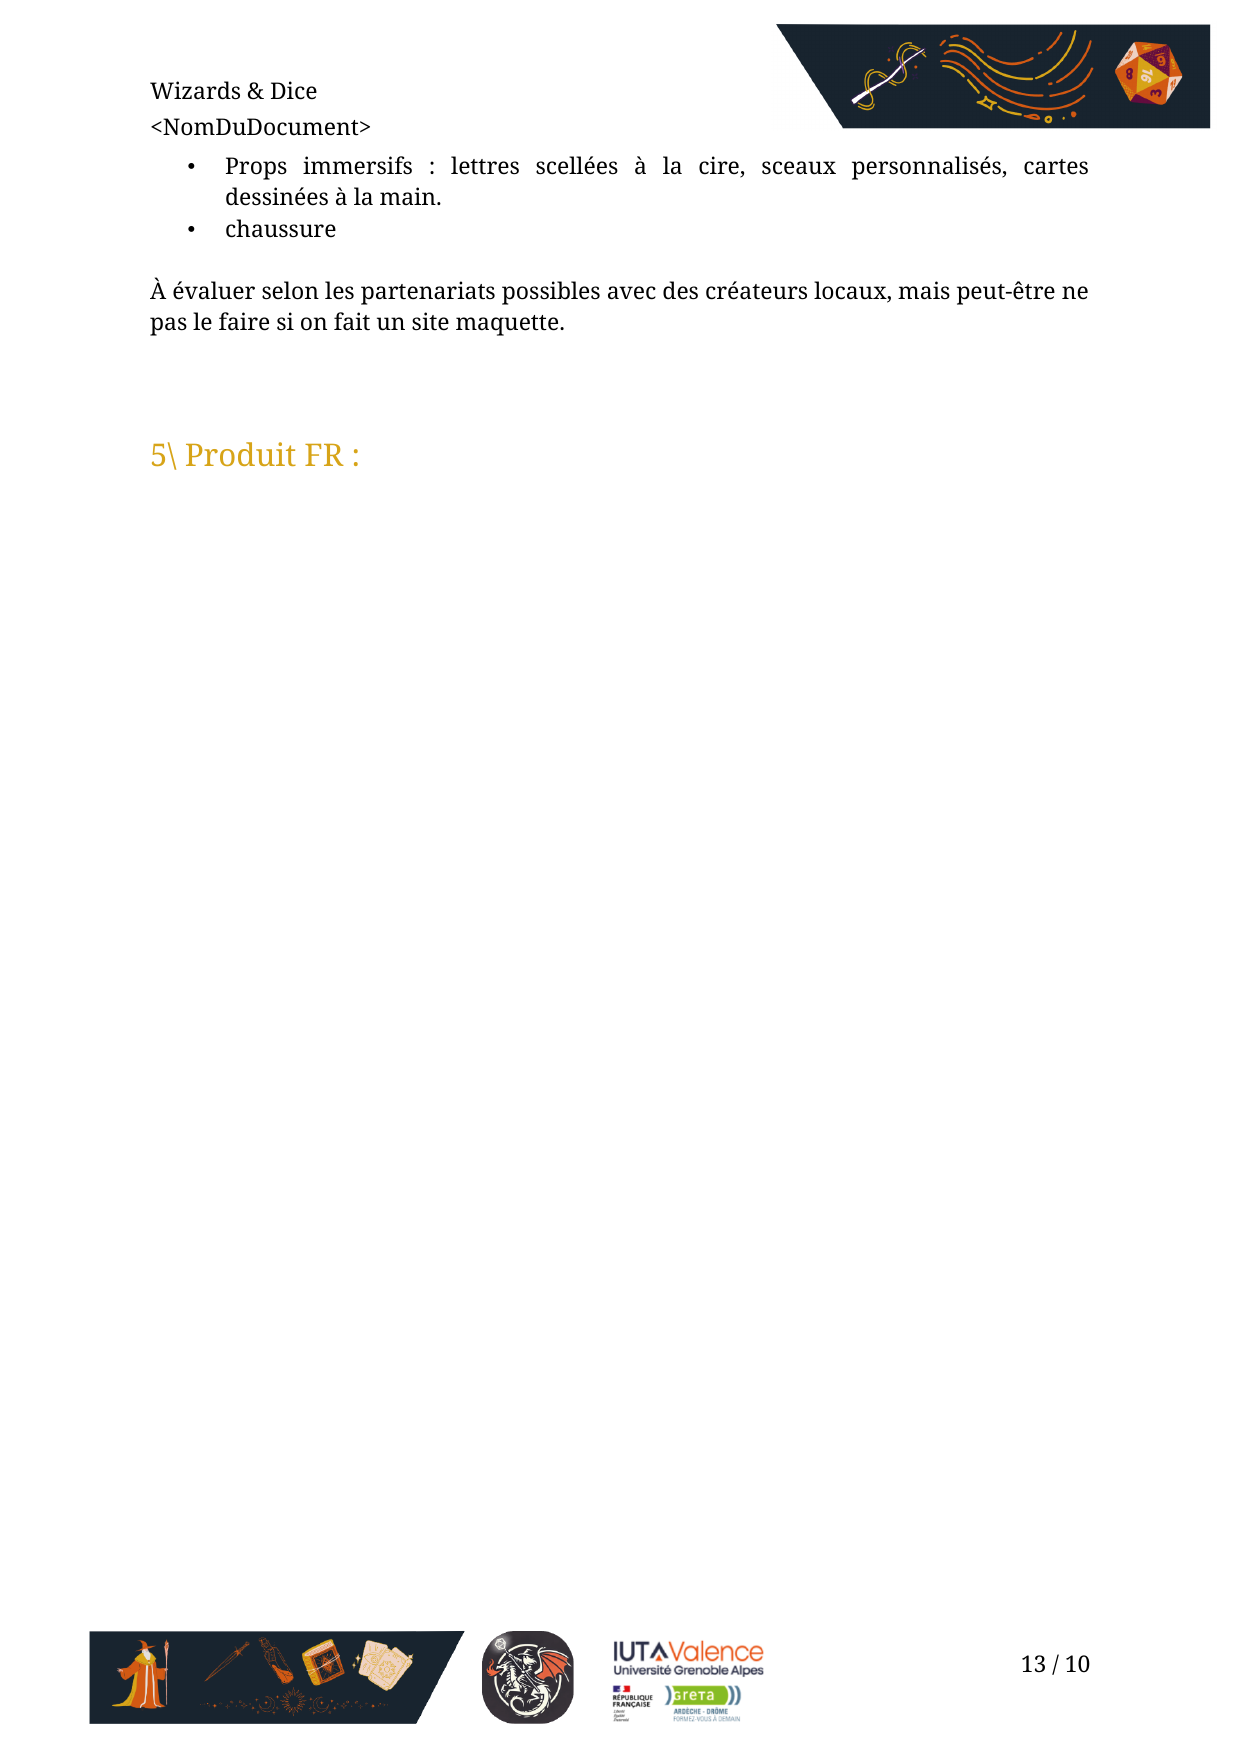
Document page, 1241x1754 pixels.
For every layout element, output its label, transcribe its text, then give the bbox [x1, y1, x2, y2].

list Props immersifs : lettres scellées à la cire, sceaux personnalisés, cartes dessinées à la main. [187, 150, 1090, 212]
picture [81, 1620, 788, 1733]
subtitle 5\ Produit FR : [150, 433, 1090, 476]
list chaussure [187, 212, 1090, 244]
picture [771, 21, 1218, 131]
text À évaluer selon les partenariats possibles avec des créateurs locaux, mais peut-être ne pas le faire si on fait un site maquette. [150, 275, 1090, 337]
